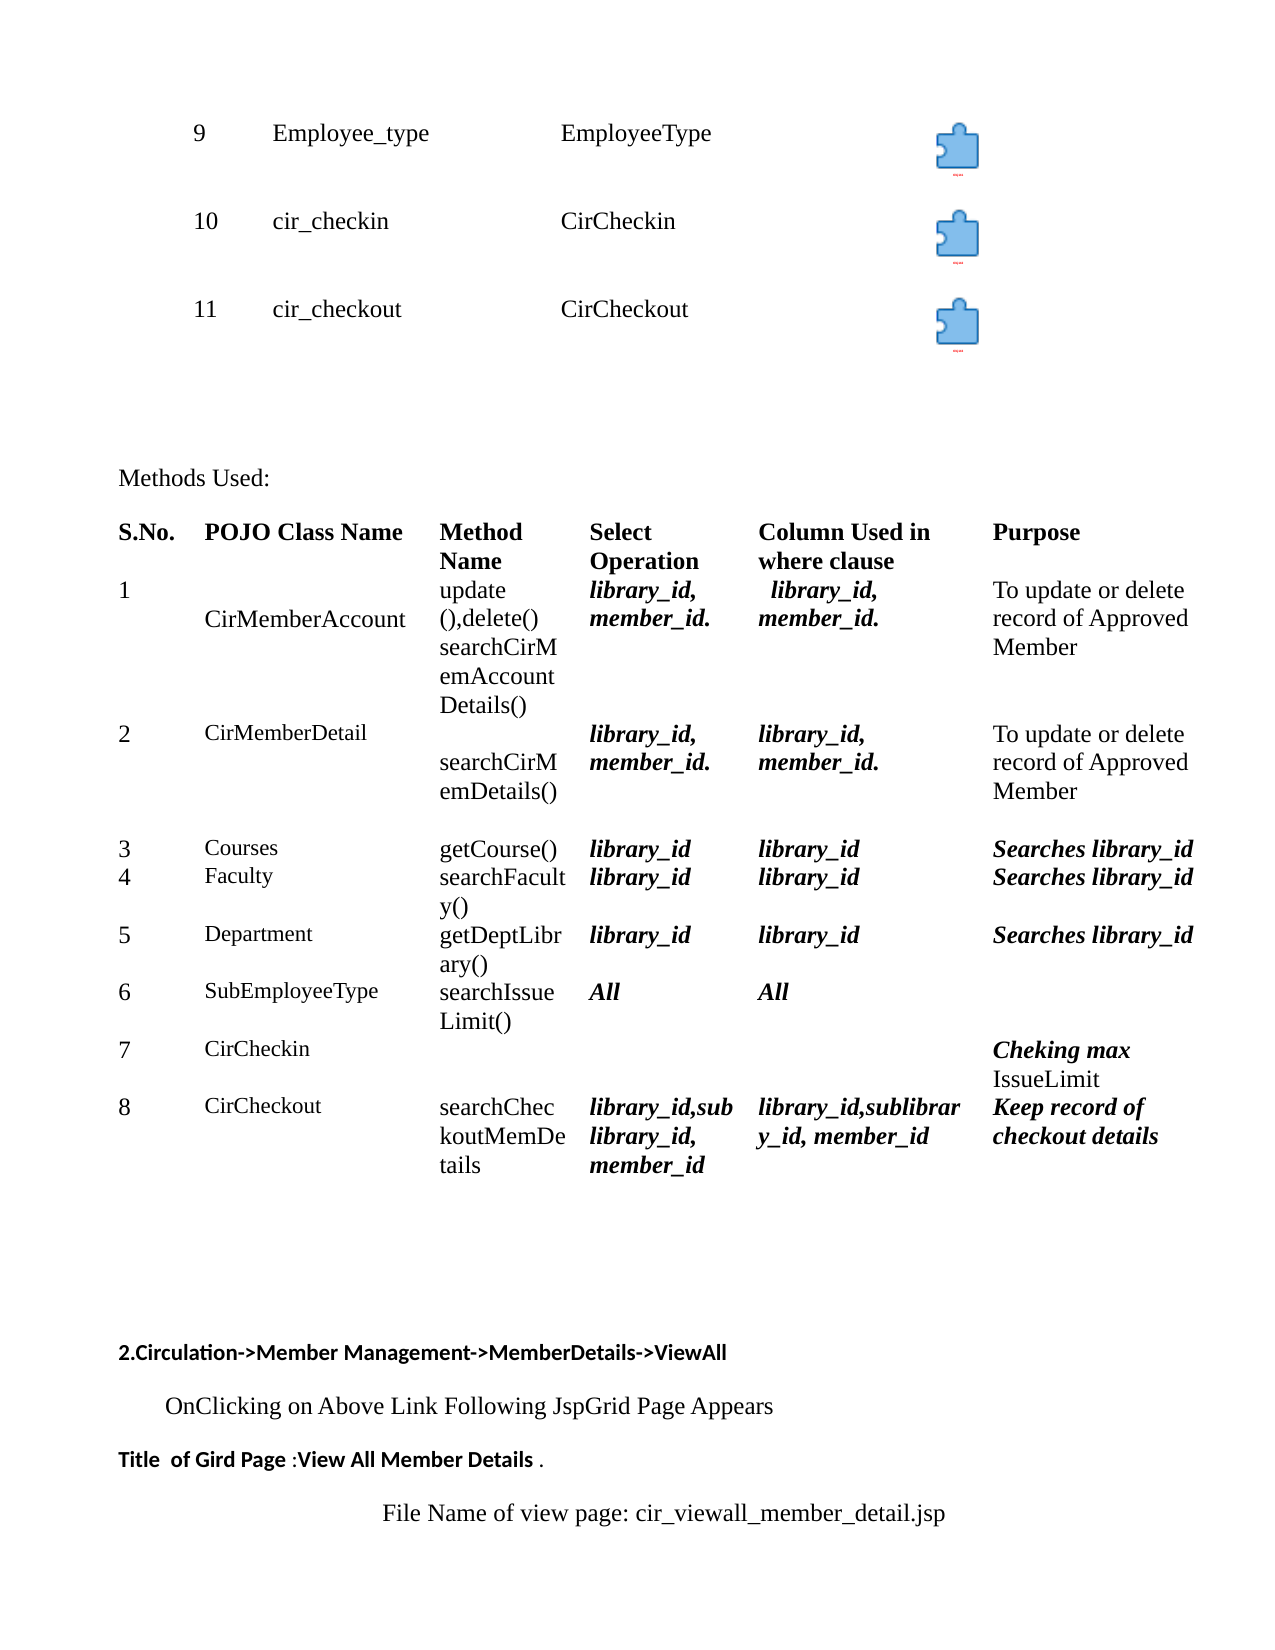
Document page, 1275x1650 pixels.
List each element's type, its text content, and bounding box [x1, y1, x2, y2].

table_cell getCourse() [428, 834, 578, 862]
table_cell searchCheckoutMemDetails [428, 1093, 578, 1179]
text File Name of view page: cir_viewall_member_detail.jsp [268, 1498, 1157, 1527]
table_cell [981, 978, 1218, 1035]
table_cell 2 [107, 719, 193, 834]
table_cell library_id [747, 863, 981, 920]
table_cell [578, 1035, 747, 1092]
table_cell 8 [107, 1093, 193, 1179]
table_cell cir_checkin [261, 206, 549, 294]
table_cell library_id [578, 834, 747, 862]
table_header Select Operation [578, 517, 747, 575]
table_cell library_id [578, 920, 747, 977]
table_cell [812, 118, 1104, 206]
table_cell library_id [747, 834, 981, 862]
table_cell [812, 294, 1104, 382]
table_cell Searches library_id [981, 920, 1218, 977]
table_header S.No. [107, 517, 193, 575]
table_cell CirCheckin [549, 206, 812, 294]
table_header Purpose [981, 517, 1218, 575]
text OnClicking on Above Link Following JspGrid Page Appears [118, 1391, 1157, 1420]
table_cell 10 [182, 206, 261, 294]
table_cell EmployeeType [549, 118, 812, 206]
table_cell Employee_type [261, 118, 549, 206]
table_cell SubEmployeeType [193, 978, 428, 1035]
table_cell CirMemberAccount [193, 575, 428, 719]
table_cell cir_checkout [261, 294, 549, 382]
table_cell library_id, member_id. [578, 575, 747, 719]
table_cell searchFaculty() [428, 863, 578, 920]
table_cell To update or delete record of Approved Member [981, 719, 1218, 834]
table_header POJO Class Name [193, 517, 428, 575]
table_cell Searches library_id [981, 834, 1218, 862]
text 2.Circulation->Member Management->MemberDetails->ViewAll [118, 1338, 1157, 1366]
table_cell CirMemberDetail [193, 719, 428, 834]
table_cell Faculty [193, 863, 428, 920]
table_cell 6 [107, 978, 193, 1035]
table_cell 1 [107, 575, 193, 719]
table_cell library_id, member_id. [578, 719, 747, 834]
table_cell [812, 206, 1104, 294]
table_header Column Used in where clause [747, 517, 981, 575]
table_cell library_id,sublibrary_id, member_id [578, 1093, 747, 1179]
table_cell Cheking max IssueLimit [981, 1035, 1218, 1092]
table_cell 7 [107, 1035, 193, 1092]
table_cell searchIssueLimit() [428, 978, 578, 1035]
table_cell library_id,sublibrary_id, member_id [747, 1093, 981, 1179]
table_header Method Name [428, 517, 578, 575]
table_cell To update or delete record of Approved Member [981, 575, 1218, 719]
table_cell 3 [107, 834, 193, 862]
table_cell [428, 1035, 578, 1092]
table_cell 9 [182, 118, 261, 206]
text Methods Used: [118, 463, 1157, 492]
table_cell library_id, member_id. [747, 575, 981, 719]
table_cell library_id [578, 863, 747, 920]
table_cell All [578, 978, 747, 1035]
table_cell 4 [107, 863, 193, 920]
table_cell Searches library_id [981, 863, 1218, 920]
table_cell [747, 1035, 981, 1092]
table_cell CirCheckin [193, 1035, 428, 1092]
table_cell 11 [182, 294, 261, 382]
table_cell 5 [107, 920, 193, 977]
table_cell update (),delete() searchCirMemAccountDetails() [428, 575, 578, 719]
table_cell library_id [747, 920, 981, 977]
table_cell searchCirMemDetails() [428, 719, 578, 834]
table_cell Keep record of checkout details [981, 1093, 1218, 1179]
table_cell CirCheckout [193, 1093, 428, 1179]
table_cell Department [193, 920, 428, 977]
table_cell library_id, member_id. [747, 719, 981, 834]
text Title of Gird Page :View All Member Details . [118, 1445, 1157, 1473]
table_cell getDeptLibrary() [428, 920, 578, 977]
table_cell CirCheckout [549, 294, 812, 382]
table_cell Courses [193, 834, 428, 862]
table_cell All [747, 978, 981, 1035]
